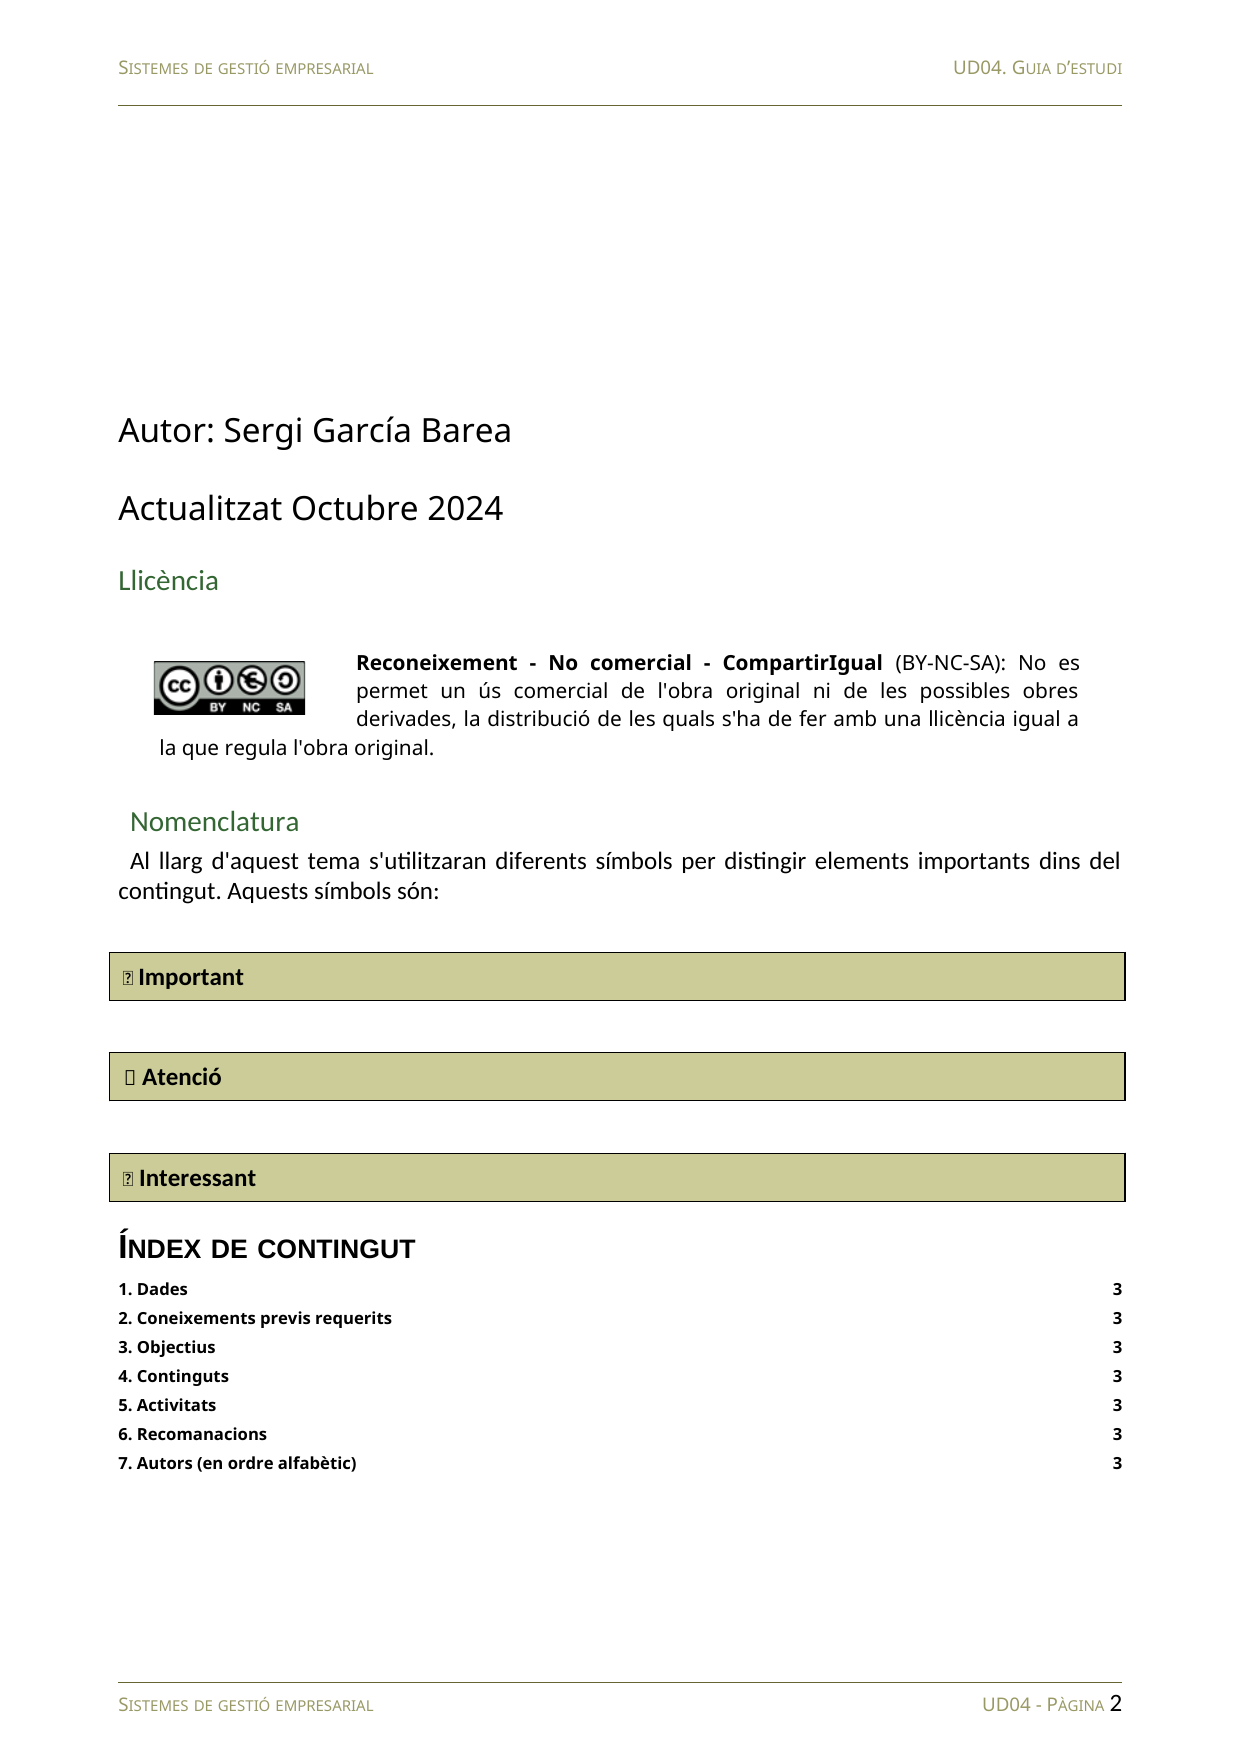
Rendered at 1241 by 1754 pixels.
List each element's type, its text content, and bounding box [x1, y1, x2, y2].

text Reconeixement - No comercial - CompartirIgual (BY-NC-SA): No es permet un ús comercial de l'obra original ni de les possibles obres derivades, la distribució de les quals s'ha de fer amb una llicència igual a la que regula l'obra original. [159, 648, 1080, 761]
picture [153, 661, 306, 715]
text ❕ Atenció [110, 1053, 1124, 1100]
text Autor: Sergi García Barea [118, 407, 1122, 453]
text 3. Objectius 3 [118, 1336, 1122, 1358]
text Índex de contingut [118, 1227, 1122, 1265]
text 2. Coneixements previs requerits 3 [118, 1307, 1122, 1329]
text Llicència [118, 562, 1122, 598]
text 6. Recomanacions 3 [118, 1423, 1122, 1445]
text Actualitzat Octubre 2024 [118, 485, 1122, 530]
text Nomenclatura [118, 803, 1122, 838]
text 5. Activitats 3 [118, 1394, 1122, 1416]
text 📖 Important [110, 953, 1124, 1000]
text 💬 Interessant [110, 1154, 1124, 1201]
text 1. Dades 3 [118, 1278, 1122, 1301]
text 4. Continguts 3 [118, 1365, 1122, 1387]
text Al llarg d'aquest tema s'utilitzaran diferents símbols per distingir elements importants dins del contingut. Aquests símbols són: [118, 845, 1122, 906]
text 7. Autors (en ordre alfabètic) 3 [118, 1452, 1122, 1474]
